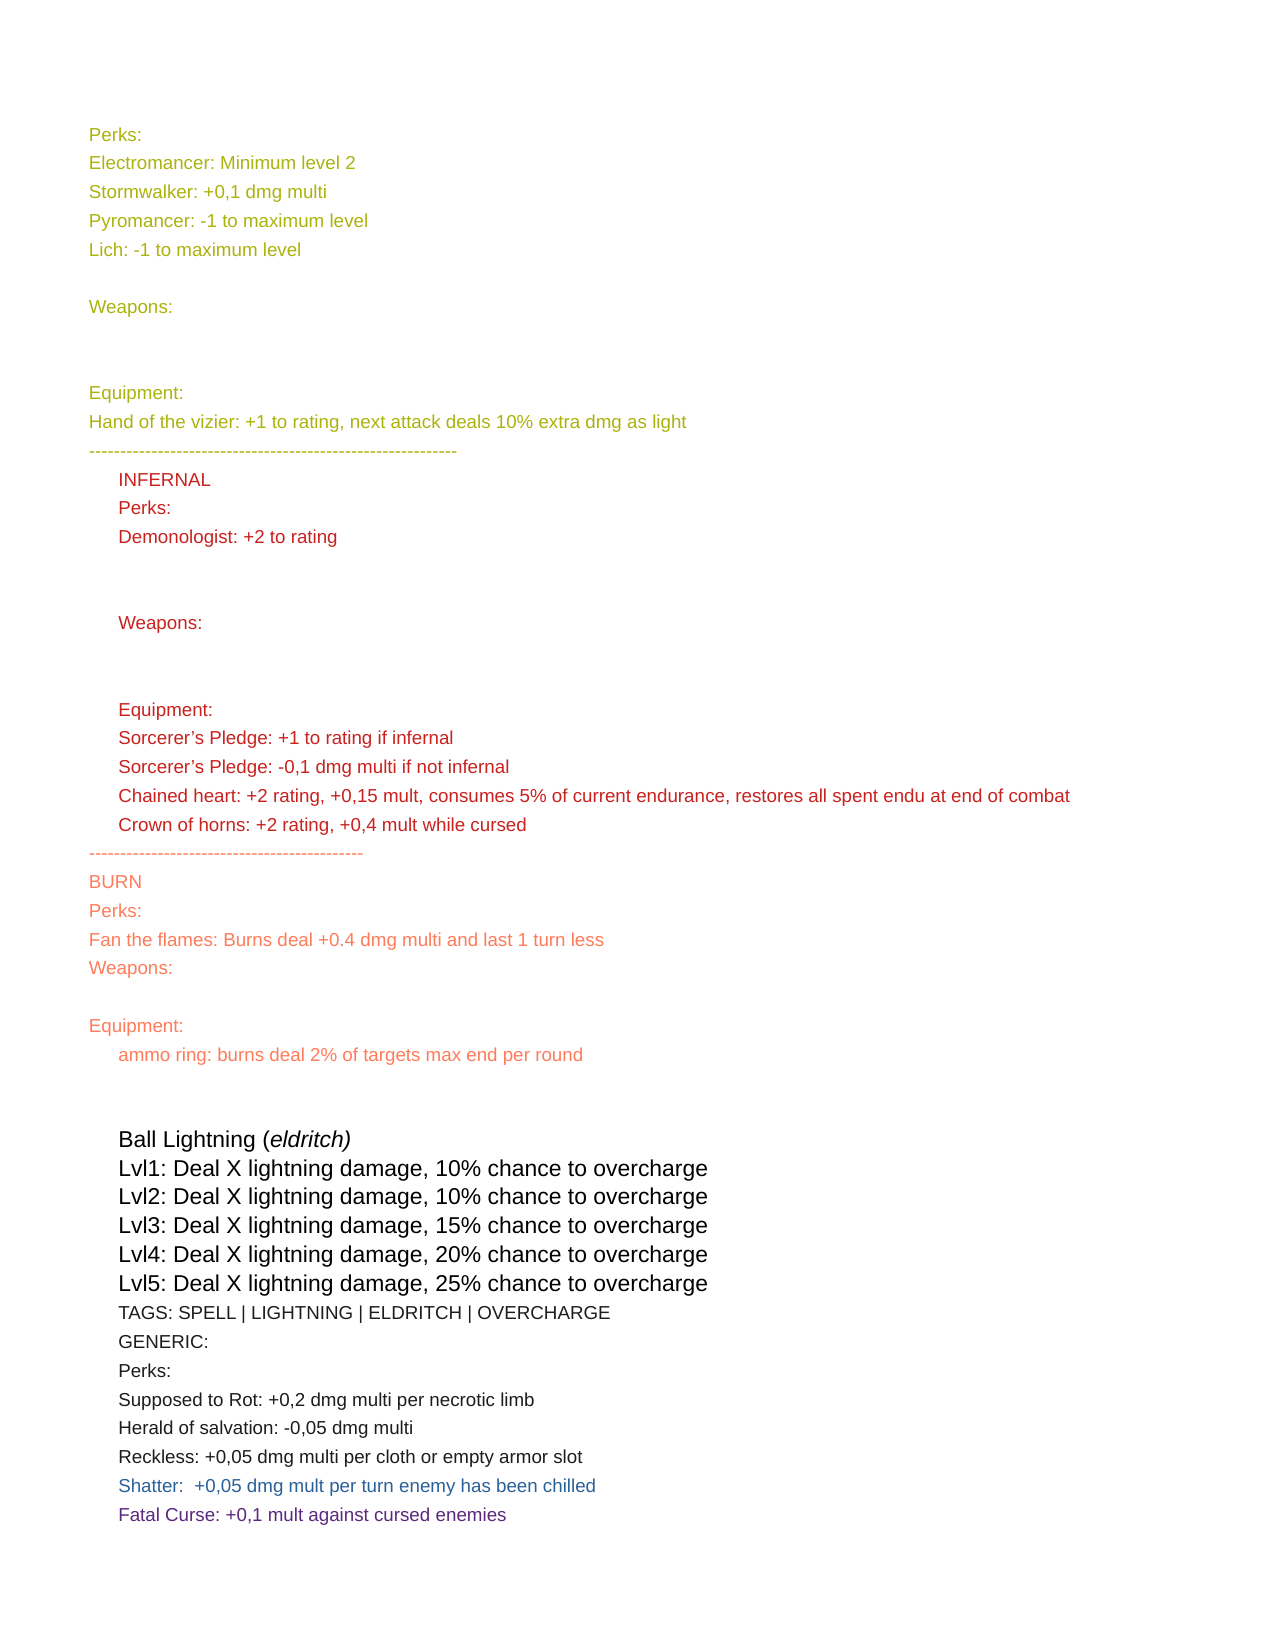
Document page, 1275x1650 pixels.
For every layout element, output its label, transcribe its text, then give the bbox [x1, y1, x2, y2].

text Shatter: +0,05 dmg mult per turn enemy has been chilled [118, 1469, 1157, 1498]
text INFERNAL [118, 463, 1157, 492]
text Sorcerer’s Pledge: -0,1 dmg multi if not infernal [118, 751, 1157, 779]
text Ball Lightning (eldritch) [118, 1124, 1157, 1153]
text Crown of horns: +2 rating, +0,4 mult while cursed [118, 808, 1157, 837]
text ammo ring: burns deal 2% of targets max end per round [118, 1038, 1157, 1067]
text Electromancer: Minimum level 2 [89, 147, 1157, 176]
text Perks: Fan the flames: Burns deal +0.4 dmg multi and last 1 turn less [89, 894, 1157, 952]
text Pyromancer: -1 to maximum level [89, 204, 1157, 233]
text Hand of the vizier: +1 to rating, next attack deals 10% extra dmg as light [89, 406, 1157, 434]
text ----------------------------------------------------------- [89, 434, 1157, 463]
text Chained heart: +2 rating, +0,15 mult, consumes 5% of current endurance, restores all spent endu at end of combat [118, 779, 1157, 808]
text Sorcerer’s Pledge: +1 to rating if infernal [118, 722, 1157, 751]
text Weapons: [89, 291, 1157, 319]
text Equipment: [89, 377, 1157, 406]
text Lich: -1 to maximum level [89, 233, 1157, 262]
text TAGS: SPELL | LIGHTNING | ELDRITCH | OVERCHARGE GENERIC: Perks: [118, 1297, 1157, 1383]
text BURN [89, 866, 1157, 894]
text Perks: [118, 492, 1157, 521]
text Lvl5: Deal X lightning damage, 25% chance to overcharge [118, 1268, 1157, 1297]
text Supposed to Rot: +0,2 dmg multi per necrotic limb [118, 1383, 1157, 1412]
text Stormwalker: +0,1 dmg multi [89, 176, 1157, 204]
text Weapons: [118, 607, 1157, 636]
text Lvl4: Deal X lightning damage, 20% chance to overcharge [118, 1239, 1157, 1268]
text Equipment: [89, 1009, 1157, 1038]
text Herald of salvation: -0,05 dmg multi [118, 1412, 1157, 1441]
text Fatal Curse: +0,1 mult against cursed enemies [118, 1498, 1157, 1527]
text Lvl3: Deal X lightning damage, 15% chance to overcharge [118, 1211, 1157, 1239]
text -------------------------------------------- [89, 837, 1157, 866]
text Equipment: [118, 693, 1157, 722]
text Perks: [89, 118, 1157, 147]
text Lvl1: Deal X lightning damage, 10% chance to overcharge Lvl2: Deal X lightning damage, 10% chance to overcharge [118, 1153, 1157, 1211]
text Reckless: +0,05 dmg multi per cloth or empty armor slot [118, 1441, 1157, 1469]
text Demonologist: +2 to rating [118, 521, 1157, 549]
text Weapons: [89, 952, 1157, 981]
